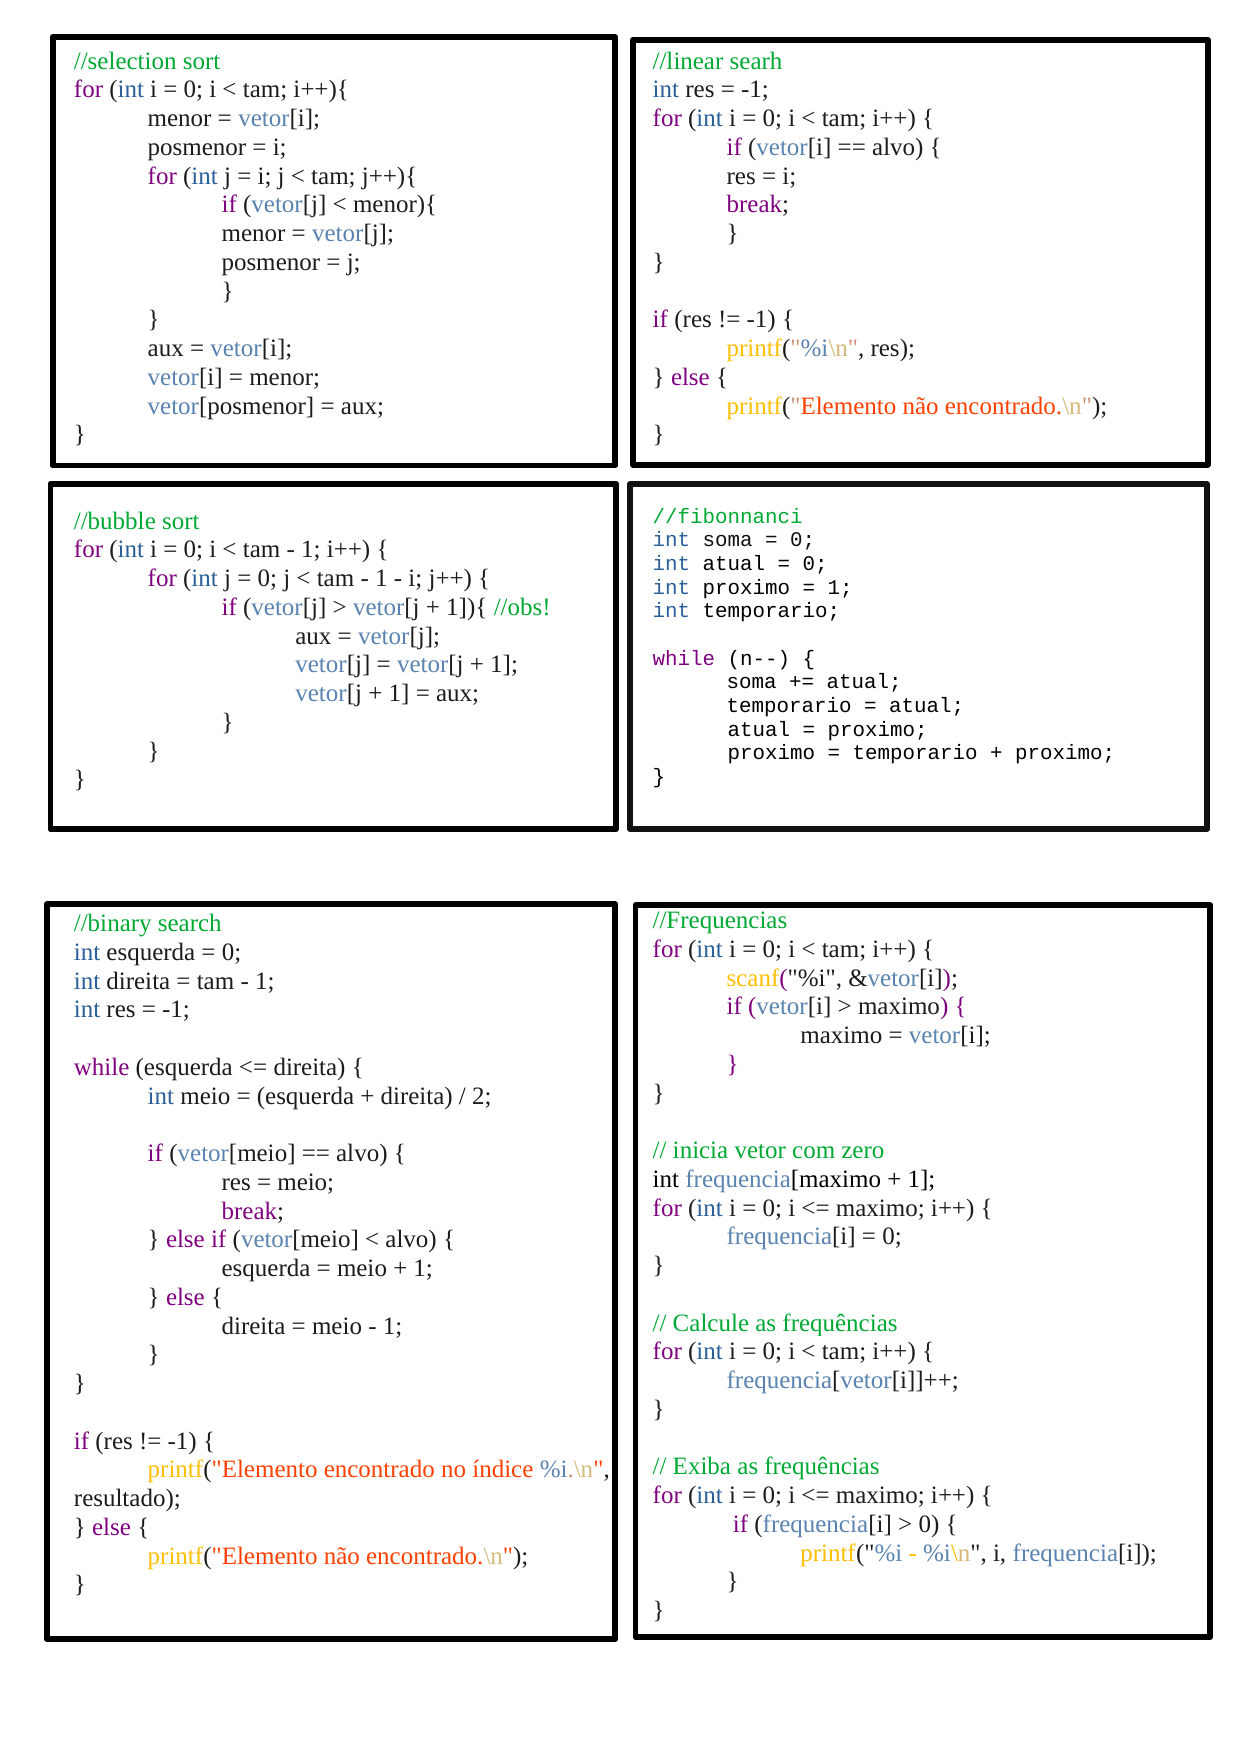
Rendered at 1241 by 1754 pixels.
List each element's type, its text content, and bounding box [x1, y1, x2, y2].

text proximo = temporario + proximo; [652, 742, 1202, 766]
text } [652, 1566, 1202, 1595]
text aux = vetor[i]; [74, 333, 612, 362]
text temporario = atual; [652, 695, 1202, 718]
text } [652, 247, 1202, 276]
text } else if (vetor[meio] < alvo) { [74, 1224, 612, 1253]
text } [652, 1078, 1202, 1106]
text // Calcule as frequências [652, 1308, 1202, 1336]
text int proximo = 1; [652, 577, 1202, 600]
text if (frequencia[i] > 0) { [652, 1509, 1202, 1538]
text } [74, 707, 613, 736]
text scanf("%i", &vetor[i]); [652, 963, 1202, 991]
text int esquerda = 0; [74, 937, 612, 966]
text //Frequencias [652, 908, 1202, 934]
text [619, 736, 623, 764]
text printf("%i\n", res); [652, 333, 1202, 362]
text break; [652, 189, 1202, 218]
text while (esquerda <= direita) { [74, 1052, 612, 1081]
text esquerda = meio + 1; [74, 1253, 612, 1282]
text [618, 1339, 623, 1368]
text } [652, 1049, 1202, 1078]
text } [74, 1569, 612, 1598]
text //fibonnanci [652, 506, 1202, 529]
text res = meio; [74, 1167, 612, 1196]
text int atual = 0; [652, 553, 1202, 577]
text frequencia[vetor[i]]++; [652, 1365, 1202, 1394]
text if (vetor[meio] == alvo) { [74, 1138, 612, 1167]
text printf("Elemento encontrado no índice %i.\n", resultado); [74, 1454, 612, 1512]
text menor = vetor[i]; [74, 103, 612, 132]
text [618, 1196, 623, 1224]
text if (res != -1) { [652, 304, 1202, 333]
text printf("%i - %i\n", i, frequencia[i]); [652, 1538, 1202, 1566]
text [618, 304, 623, 333]
text menor = vetor[j]; [74, 218, 612, 247]
text vetor[j + 1] = aux; [74, 678, 613, 707]
text for (int i = 0; i < tam; i++){ [74, 74, 612, 103]
text vetor[posmenor] = aux; [74, 391, 612, 419]
text soma += atual; [652, 671, 1202, 695]
text printf("Elemento não encontrado.\n"); [652, 391, 1202, 419]
text int temporario; [652, 600, 1202, 624]
text int res = -1; [652, 74, 1202, 103]
text for (int j = 0; j < tam - 1 - i; j++) { [74, 563, 613, 592]
text frequencia[i] = 0; [652, 1221, 1202, 1250]
text if (vetor[i] == alvo) { [652, 132, 1202, 161]
text //linear searh [652, 46, 1202, 74]
text int direita = tam - 1; [74, 966, 612, 994]
text } [652, 419, 1202, 448]
text maximo = vetor[i]; [652, 1020, 1202, 1049]
text direita = meio - 1; [74, 1311, 612, 1339]
text for (int i = 0; i < tam; i++) { [652, 1336, 1202, 1365]
text vetor[j] = vetor[j + 1]; [74, 649, 613, 678]
text [618, 419, 623, 448]
text for (int i = 0; i < tam - 1; i++) { [74, 534, 613, 563]
text printf("Elemento não encontrado.\n"); [74, 1541, 612, 1569]
text [618, 1569, 623, 1598]
text } [652, 766, 1202, 789]
text break; [74, 1196, 612, 1224]
text for (int j = i; j < tam; j++){ [74, 161, 612, 189]
text } else { [652, 362, 1202, 391]
text for (int i = 0; i < tam; i++) { [652, 934, 1202, 963]
text atual = proximo; [652, 718, 1202, 742]
text //bubble sort [74, 506, 613, 534]
text vetor[i] = menor; [74, 362, 612, 391]
text } [652, 1394, 1202, 1423]
text [619, 707, 623, 736]
text res = i; [652, 161, 1202, 189]
text } else { [74, 1512, 612, 1541]
text for (int i = 0; i <= maximo; i++) { [652, 1193, 1202, 1221]
text posmenor = j; [74, 247, 612, 276]
text } [652, 1250, 1202, 1279]
text posmenor = i; [74, 132, 612, 161]
text int soma = 0; [652, 529, 1202, 553]
text } [74, 764, 613, 793]
text int frequencia[maximo + 1]; [652, 1164, 1202, 1193]
text if (vetor[i] > maximo) { [652, 991, 1202, 1020]
text } else { [74, 1282, 612, 1311]
text } [74, 276, 612, 304]
text if (vetor[j] > vetor[j + 1]){ //obs! [74, 592, 613, 621]
text while (n--) { [652, 648, 1202, 671]
text [618, 276, 623, 304]
text [619, 764, 623, 793]
text } [74, 419, 612, 448]
text if (res != -1) { [74, 1426, 612, 1454]
text } [652, 218, 1202, 247]
text //selection sort [74, 46, 612, 74]
text if (vetor[j] < menor){ [74, 189, 612, 218]
text // inicia vetor com zero [652, 1135, 1202, 1164]
text // Exiba as frequências [652, 1451, 1202, 1480]
text for (int i = 0; i < tam; i++) { [652, 103, 1202, 132]
text } [74, 304, 612, 333]
text } [652, 1595, 1202, 1624]
text } [74, 1368, 612, 1397]
text int res = -1; [74, 994, 612, 1023]
text int meio = (esquerda + direita) / 2; [74, 1081, 612, 1109]
text for (int i = 0; i <= maximo; i++) { [652, 1480, 1202, 1509]
text aux = vetor[j]; [74, 621, 613, 649]
text } [74, 1339, 612, 1368]
text [618, 1368, 623, 1397]
text } [74, 736, 613, 764]
text //binary search [74, 908, 612, 937]
